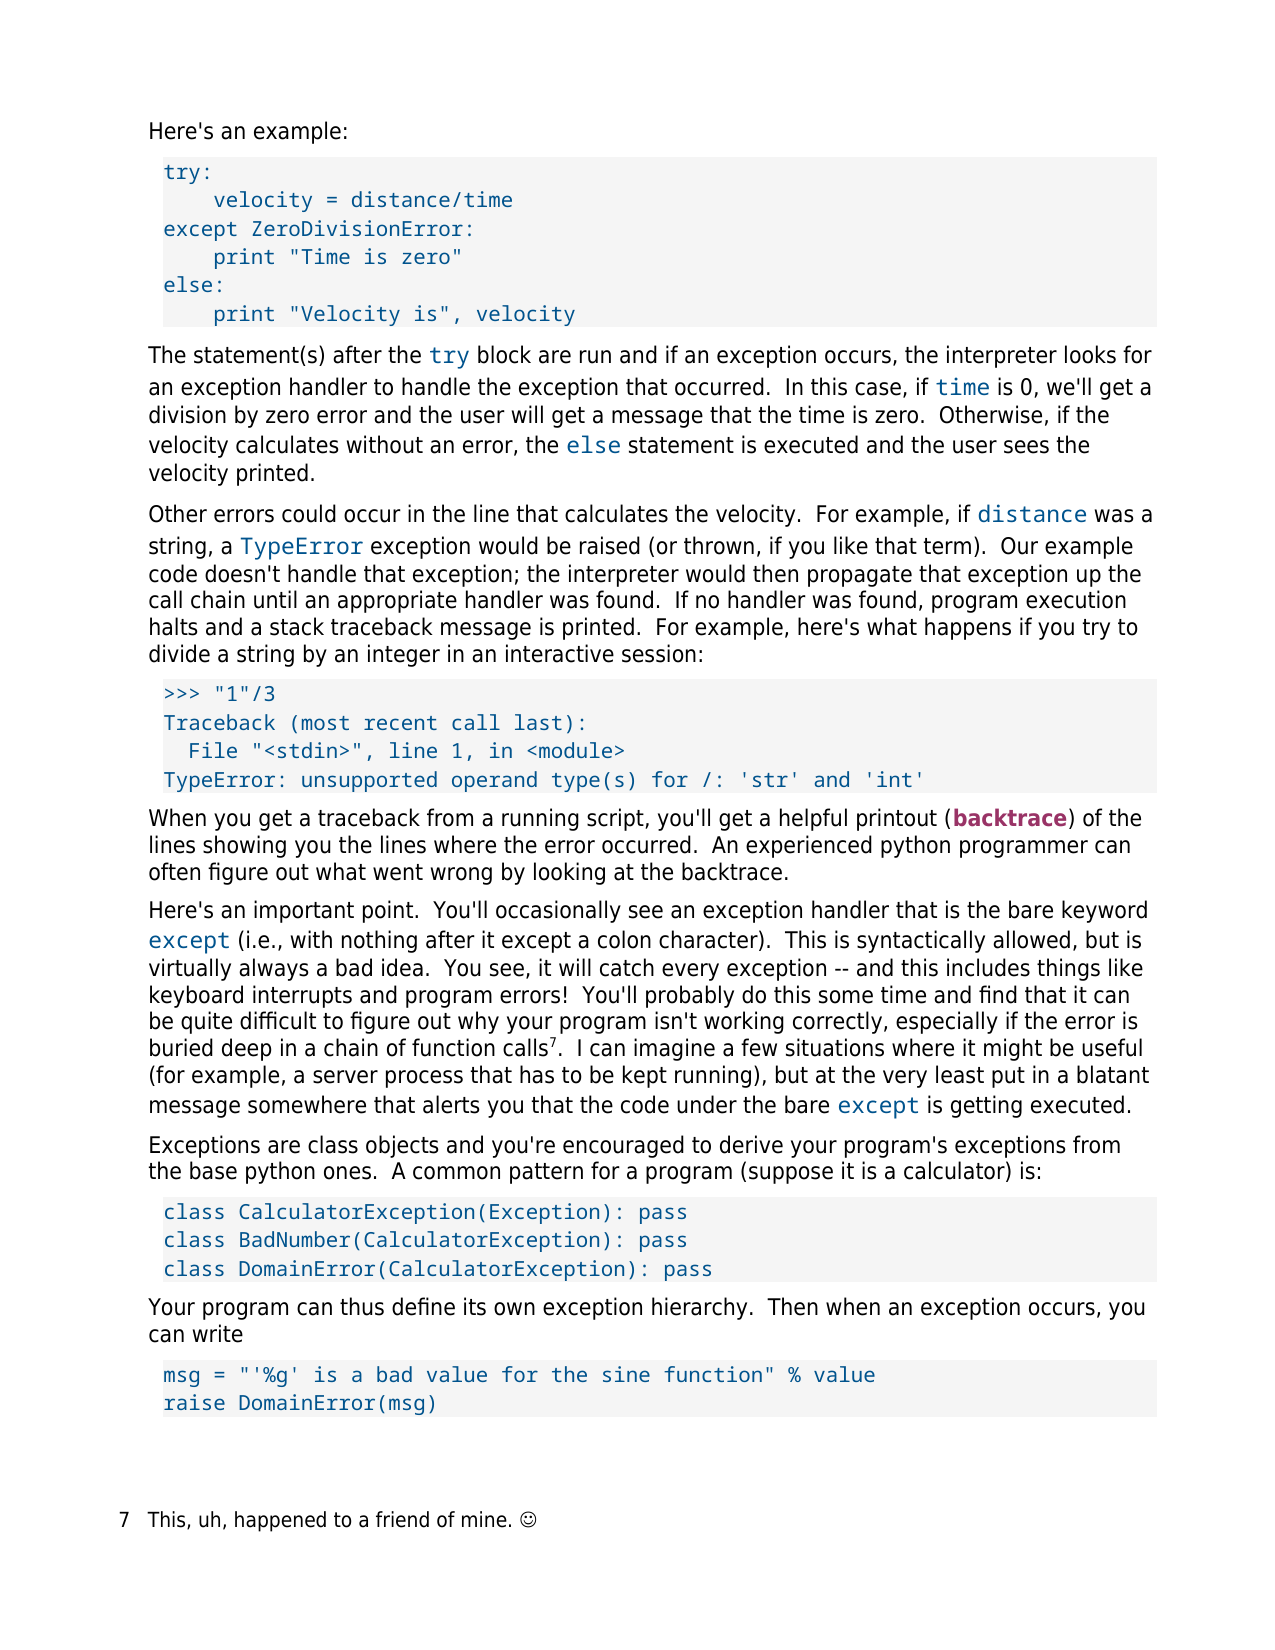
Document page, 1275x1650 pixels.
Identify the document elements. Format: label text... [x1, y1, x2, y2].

text velocity = distance/time [163, 185, 1157, 214]
text Other errors could occur in the line that calculates the velocity. For example, if distance was a string, a TypeError exception would be raised (or thrown, if you like that term). Our example code doesn't handle that exception; the interpreter would then propagate that exception up the call chain until an appropriate handler was found. If no handler was found, program execution halts and a stack traceback message is printed. For example, here's what happens if you try to divide a string by an integer in an interactive session: [148, 498, 1157, 668]
text Traceback (most recent call last): [163, 708, 1157, 736]
text Here's an example: [148, 118, 1157, 145]
text raise DomainError(msg) [163, 1388, 1157, 1417]
text except ZeroDivisionError: [163, 214, 1157, 242]
text When you get a traceback from a running script, you'll get a helpful printout (backtrace) of the lines showing you the lines where the error occurred. An experienced python programmer can often figure out what went wrong by looking at the backtrace. [148, 805, 1157, 885]
text class DomainError(CalculatorException): pass [163, 1254, 1157, 1282]
text class CalculatorException(Exception): pass [163, 1197, 1157, 1226]
text class BadNumber(CalculatorException): pass [163, 1226, 1157, 1254]
text This, uh, happened to a friend of mine.  [118, 1508, 1157, 1532]
text Exceptions are class objects and you're encouraged to derive your program's exceptions from the base python ones. A common pattern for a program (suppose it is a calculator) is: [148, 1132, 1157, 1185]
text TypeError: unsupported operand type(s) for /: 'str' and 'int' [163, 765, 1157, 793]
text The statement(s) after the try block are run and if an exception occurs, the interpreter looks for an exception handler to handle the exception that occurred. In this case, if time is 0, we'll get a division by zero error and the user will get a message that the time is zero. Otherwise, if the velocity calculates without an error, the else statement is executed and the user sees the velocity printed. [148, 339, 1157, 486]
text Here's an important point. You'll occasionally see an exception handler that is the bare keyword except (i.e., with nothing after it except a colon character). This is syntactically allowed, but is virtually always a bad idea. You see, it will catch every exception -- and this includes things like keyboard interrupts and program errors! You'll probably do this some time and find that it can be quite difficult to figure out why your program isn't working correctly, especially if the error is buried deep in a chain of function calls. I can imagine a few situations where it might be useful (for example, a server process that has to be kept running), but at the very least put in a blatant message somewhere that alerts you that the code under the bare except is getting executed. [148, 897, 1157, 1120]
text Your program can thus define its own exception hierarchy. Then when an exception occurs, you can write [148, 1294, 1157, 1348]
text print "Time is zero" [163, 242, 1157, 271]
text print "Velocity is", velocity [163, 299, 1157, 327]
text try: [163, 157, 1157, 185]
text msg = "'%g' is a bad value for the sine function" % value [163, 1360, 1157, 1388]
text File "<stdin>", line 1, in <module> [163, 736, 1157, 765]
text else: [163, 271, 1157, 299]
text >>> "1"/3 [163, 679, 1157, 708]
